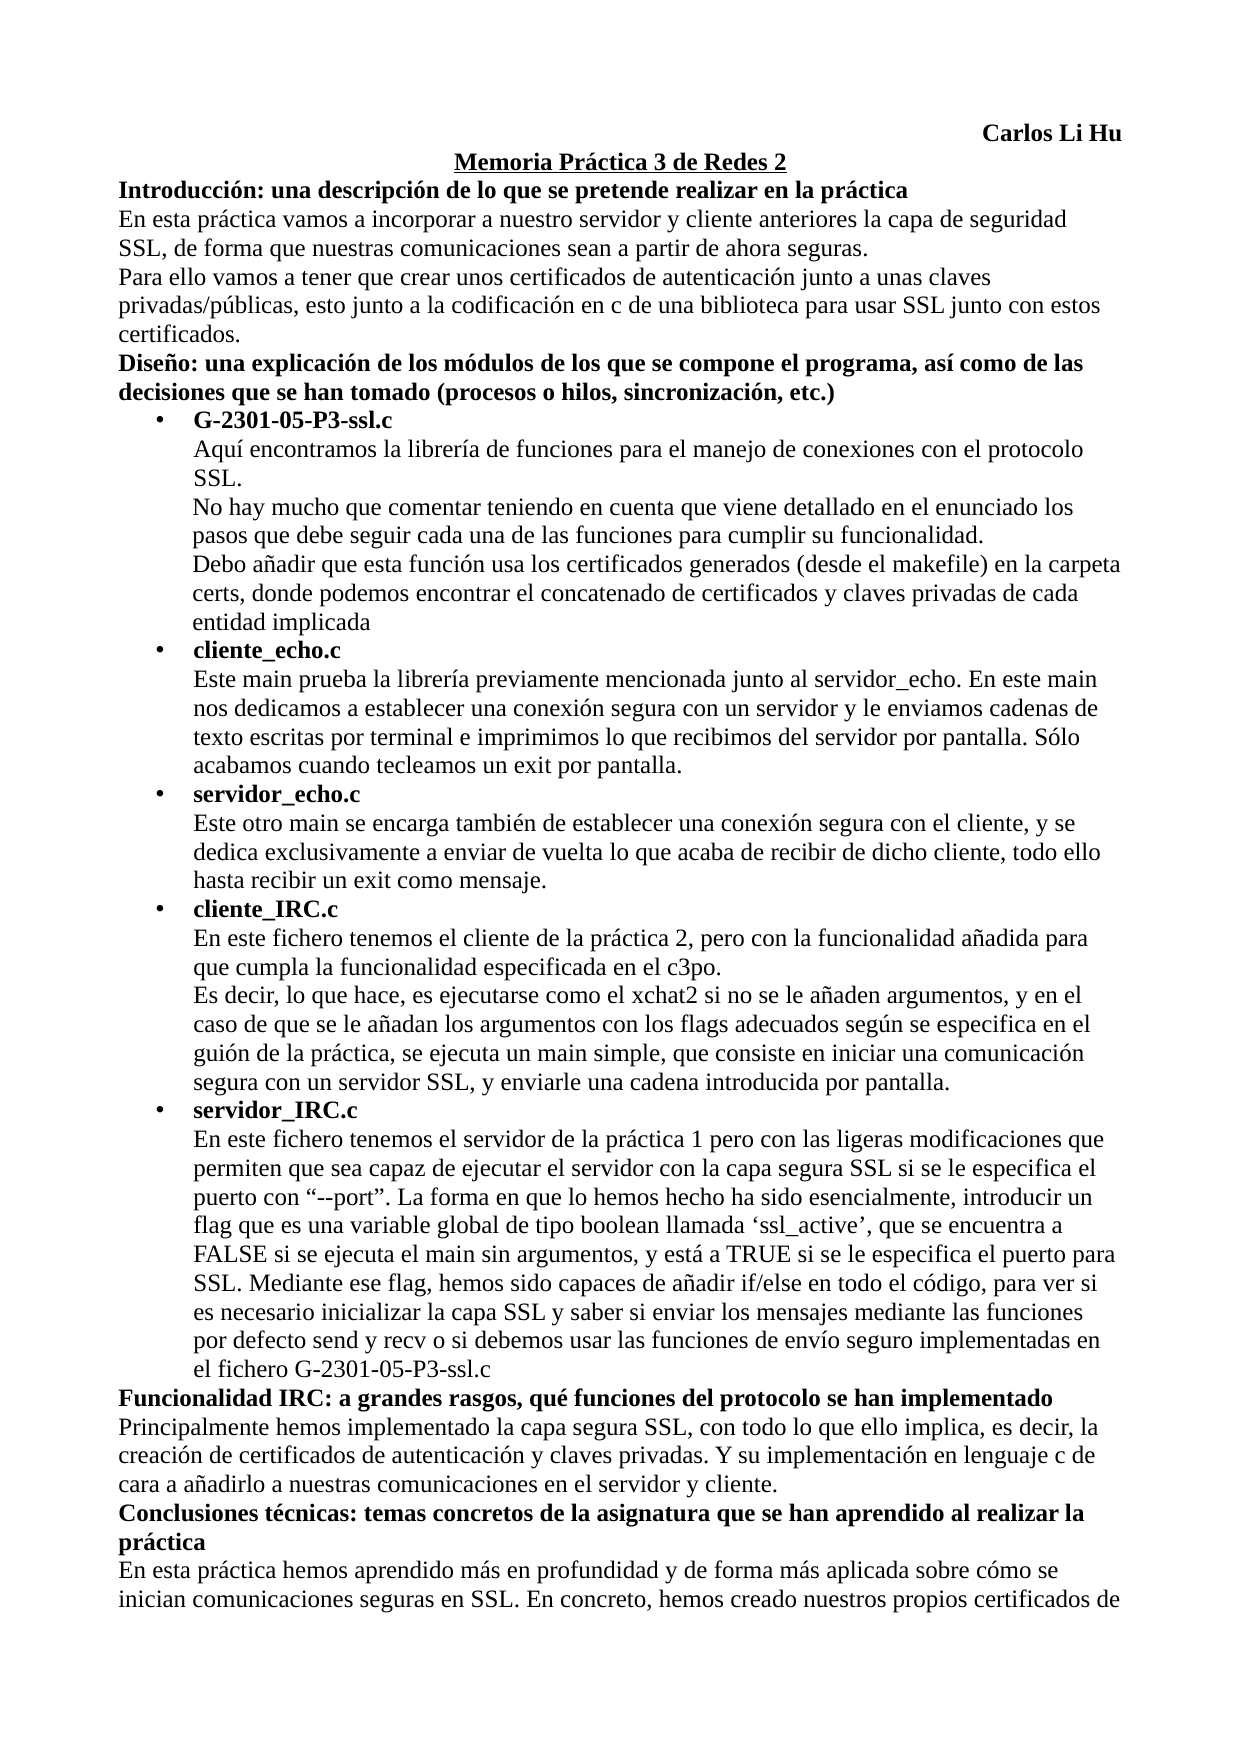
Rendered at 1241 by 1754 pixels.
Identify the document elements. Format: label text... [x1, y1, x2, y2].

text Funcionalidad IRC: a grandes rasgos, qué funciones del protocolo se han implementado [118, 1383, 1122, 1412]
text En esta práctica hemos aprendido más en profundidad y de forma más aplicada sobre cómo se inician comunicaciones seguras en SSL. En concreto, hemos creado nuestros propios certificados de [118, 1556, 1122, 1613]
list Aquí encontramos la librería de funciones para el manejo de conexiones con el protocolo SSL. [156, 434, 1122, 492]
text Debo añadir que esta función usa los certificados generados (desde el makefile) en la carpeta certs, donde podemos encontrar el concatenado de certificados y claves privadas de cada entidad implicada [118, 549, 1122, 636]
list Este main prueba la librería previamente mencionada junto al servidor_echo. En este main nos dedicamos a establecer una conexión segura con un servidor y le enviamos cadenas de texto escritas por terminal e imprimimos lo que recibimos del servidor por pantalla. Sólo acabamos cuando tecleamos un exit por pantalla. [156, 664, 1122, 779]
list G-2301-05-P3-ssl.c [156, 406, 1122, 434]
list En este fichero tenemos el servidor de la práctica 1 pero con las ligeras modificaciones que permiten que sea capaz de ejecutar el servidor con la capa segura SSL si se le especifica el puerto con “--port”. La forma en que lo hemos hecho ha sido esencialmente, introducir un flag que es una variable global de tipo boolean llamada ‘ssl_active’, que se encuentra a FALSE si se ejecuta el main sin argumentos, y está a TRUE si se le especifica el puerto para SSL. Mediante ese flag, hemos sido capaces de añadir if/else en todo el código, para ver si es necesario inicializar la capa SSL y saber si enviar los mensajes mediante las funciones por defecto send y recv o si debemos usar las funciones de envío seguro implementadas en el fichero G-2301-05-P3-ssl.c [156, 1124, 1122, 1383]
list cliente_echo.c [156, 636, 1122, 664]
text Introducción: una descripción de lo que se pretende realizar en la práctica [118, 176, 1122, 204]
text Carlos Li Hu [118, 118, 1122, 147]
list Es decir, lo que hace, es ejecutarse como el xchat2 si no se le añaden argumentos, y en el caso de que se le añadan los argumentos con los flags adecuados según se especifica en el guión de la práctica, se ejecuta un main simple, que consiste en iniciar una comunicación segura con un servidor SSL, y enviarle una cadena introducida por pantalla. [156, 981, 1122, 1096]
text Principalmente hemos implementado la capa segura SSL, con todo lo que ello implica, es decir, la creación de certificados de autenticación y claves privadas. Y su implementación en lenguaje c de cara a añadirlo a nuestras comunicaciones en el servidor y cliente. [118, 1412, 1122, 1498]
text Para ello vamos a tener que crear unos certificados de autenticación junto a unas claves privadas/públicas, esto junto a la codificación en c de una biblioteca para usar SSL junto con estos certificados. [118, 262, 1122, 348]
list cliente_IRC.c [156, 894, 1122, 923]
list servidor_IRC.c [156, 1096, 1122, 1124]
text En esta práctica vamos a incorporar a nuestro servidor y cliente anteriores la capa de seguridad SSL, de forma que nuestras comunicaciones sean a partir de ahora seguras. [118, 204, 1122, 262]
list En este fichero tenemos el cliente de la práctica 2, pero con la funcionalidad añadida para que cumpla la funcionalidad especificada en el c3po. [156, 923, 1122, 981]
text No hay mucho que comentar teniendo en cuenta que viene detallado en el enunciado los pasos que debe seguir cada una de las funciones para cumplir su funcionalidad. [118, 492, 1122, 549]
list servidor_echo.c [156, 779, 1122, 808]
list Este otro main se encarga también de establecer una conexión segura con el cliente, y se dedica exclusivamente a enviar de vuelta lo que acaba de recibir de dicho cliente, todo ello hasta recibir un exit como mensaje. [156, 808, 1122, 894]
text Memoria Práctica 3 de Redes 2 [118, 147, 1122, 176]
text Diseño: una explicación de los módulos de los que se compone el programa, así como de las [118, 348, 1122, 377]
text decisiones que se han tomado (procesos o hilos, sincronización, etc.) [118, 377, 1122, 406]
text Conclusiones técnicas: temas concretos de la asignatura que se han aprendido al realizar la práctica [118, 1498, 1122, 1556]
